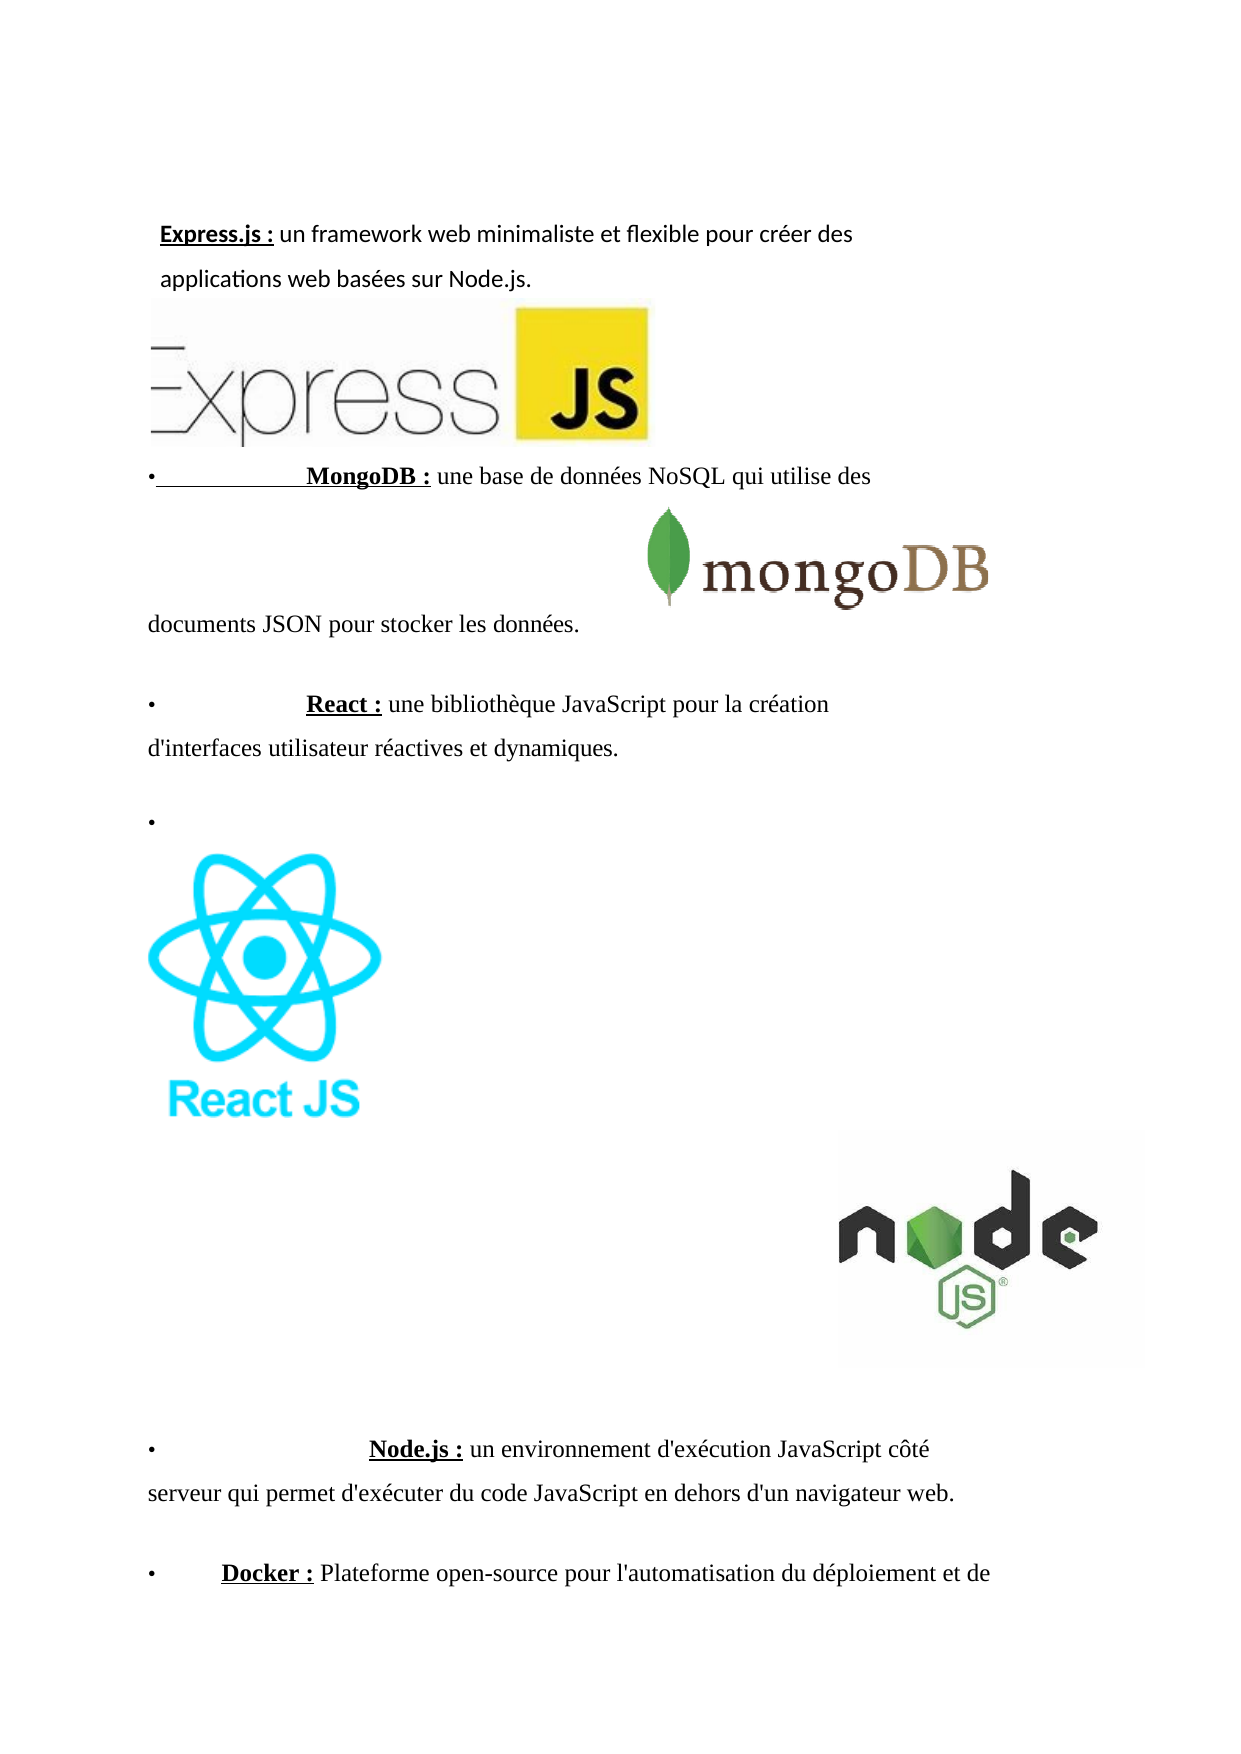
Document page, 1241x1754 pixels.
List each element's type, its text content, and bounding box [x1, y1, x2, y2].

text Express.js : un framework web minimaliste et flexible pour créer des applications web basées sur Node.js. [160, 218, 948, 294]
list React : une bibliothèque JavaScript pour la création d'interfaces utilisateur réactives et dynamiques. [148, 689, 944, 761]
list MongoDB : une base de données NoSQL qui utilise des documents JSON pour stocker les données. [148, 343, 984, 638]
list Node.js : un environnement d'exécution JavaScript côté serveur qui permet d'exécuter du code JavaScript en dehors d'un navigateur web. [148, 1434, 969, 1506]
list Docker : Plateforme open-source pour l'automatisation du déploiement et de [148, 1558, 1005, 1587]
